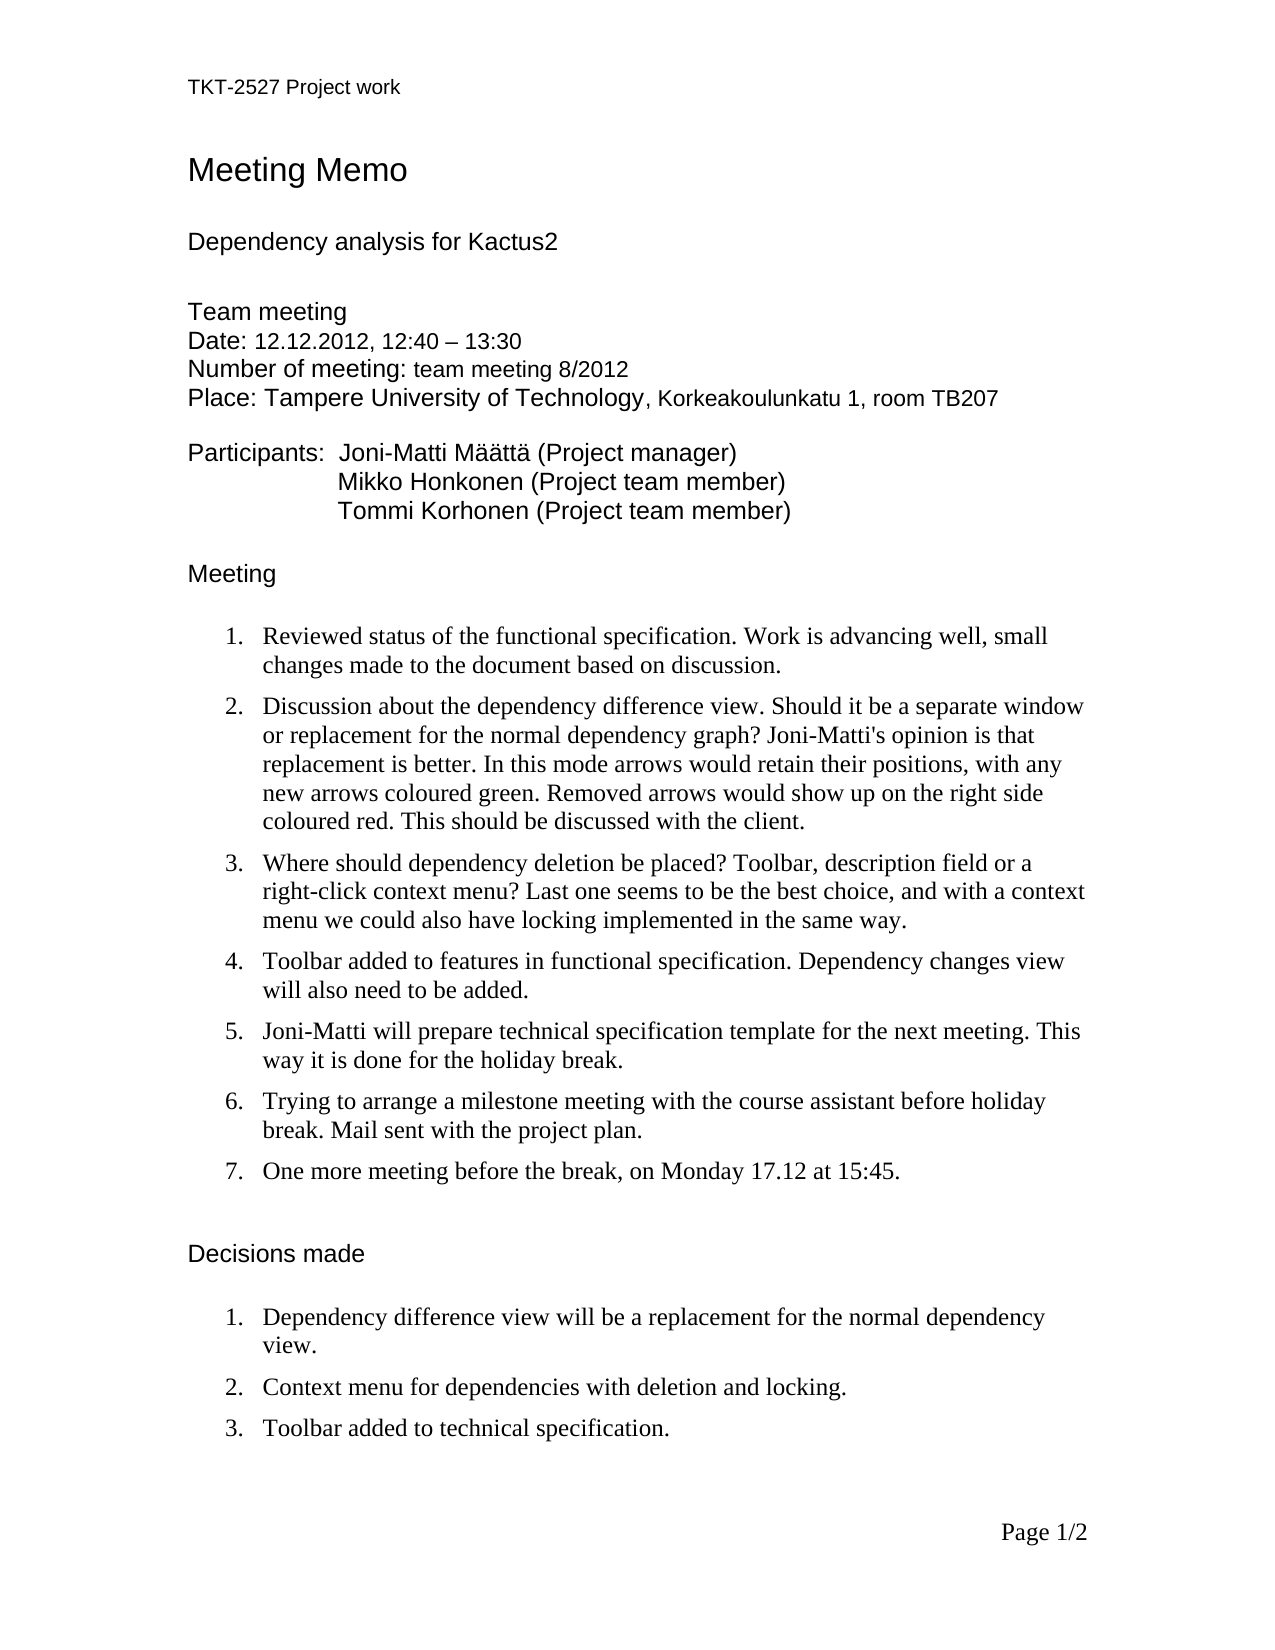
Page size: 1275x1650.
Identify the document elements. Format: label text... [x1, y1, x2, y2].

list Toolbar added to features in functional specification. Dependency changes view will also need to be added. [225, 946, 1087, 1004]
list Context menu for dependencies with deletion and locking. [225, 1372, 1087, 1400]
text Date: 12.12.2012, 12:40 – 13:30 [187, 326, 1087, 354]
list Toolbar added to technical specification. [225, 1413, 1087, 1442]
list Trying to arrange a milestone meeting with the course assistant before holiday break. Mail sent with the project plan. [225, 1086, 1087, 1144]
list Discussion about the dependency difference view. Should it be a separate window or replacement for the normal dependency graph? Joni-Matti's opinion is that replacement is better. In this mode arrows would retain their positions, with any new arrows coloured green. Removed arrows would show up on the right side coloured red. This should be discussed with the client. [225, 691, 1087, 835]
text Decisions made [187, 1239, 1087, 1268]
list One more meeting before the break, on Monday 17.12 at 15:45. [225, 1156, 1087, 1185]
text Tommi Korhonen (Project team member) [262, 496, 1087, 524]
text Place: Tampere University of Technology, Korkeakoulunkatu 1, room TB207 [187, 383, 1087, 412]
list Reviewed status of the functional specification. Work is advancing well, small changes made to the document based on discussion. [225, 621, 1087, 679]
text Meeting [187, 558, 1087, 587]
list Joni-Matti will prepare technical specification template for the next meeting. This way it is done for the holiday break. [225, 1016, 1087, 1074]
text Meeting Memo [187, 150, 1087, 188]
list Dependency difference view will be a replacement for the normal dependency view. [225, 1302, 1087, 1359]
text Participants: Joni-Matti Määttä (Project manager) [187, 438, 1087, 467]
text Team meeting [187, 297, 1087, 326]
text Mikko Honkonen (Project team member) [262, 467, 1087, 496]
text Dependency analysis for Kactus2 [187, 227, 1087, 256]
text Number of meeting: team meeting 8/2012 [187, 354, 1087, 383]
list Where should dependency deletion be placed? Toolbar, description field or a right-click context menu? Last one seems to be the best choice, and with a context menu we could also have locking implemented in the same way. [225, 848, 1087, 934]
